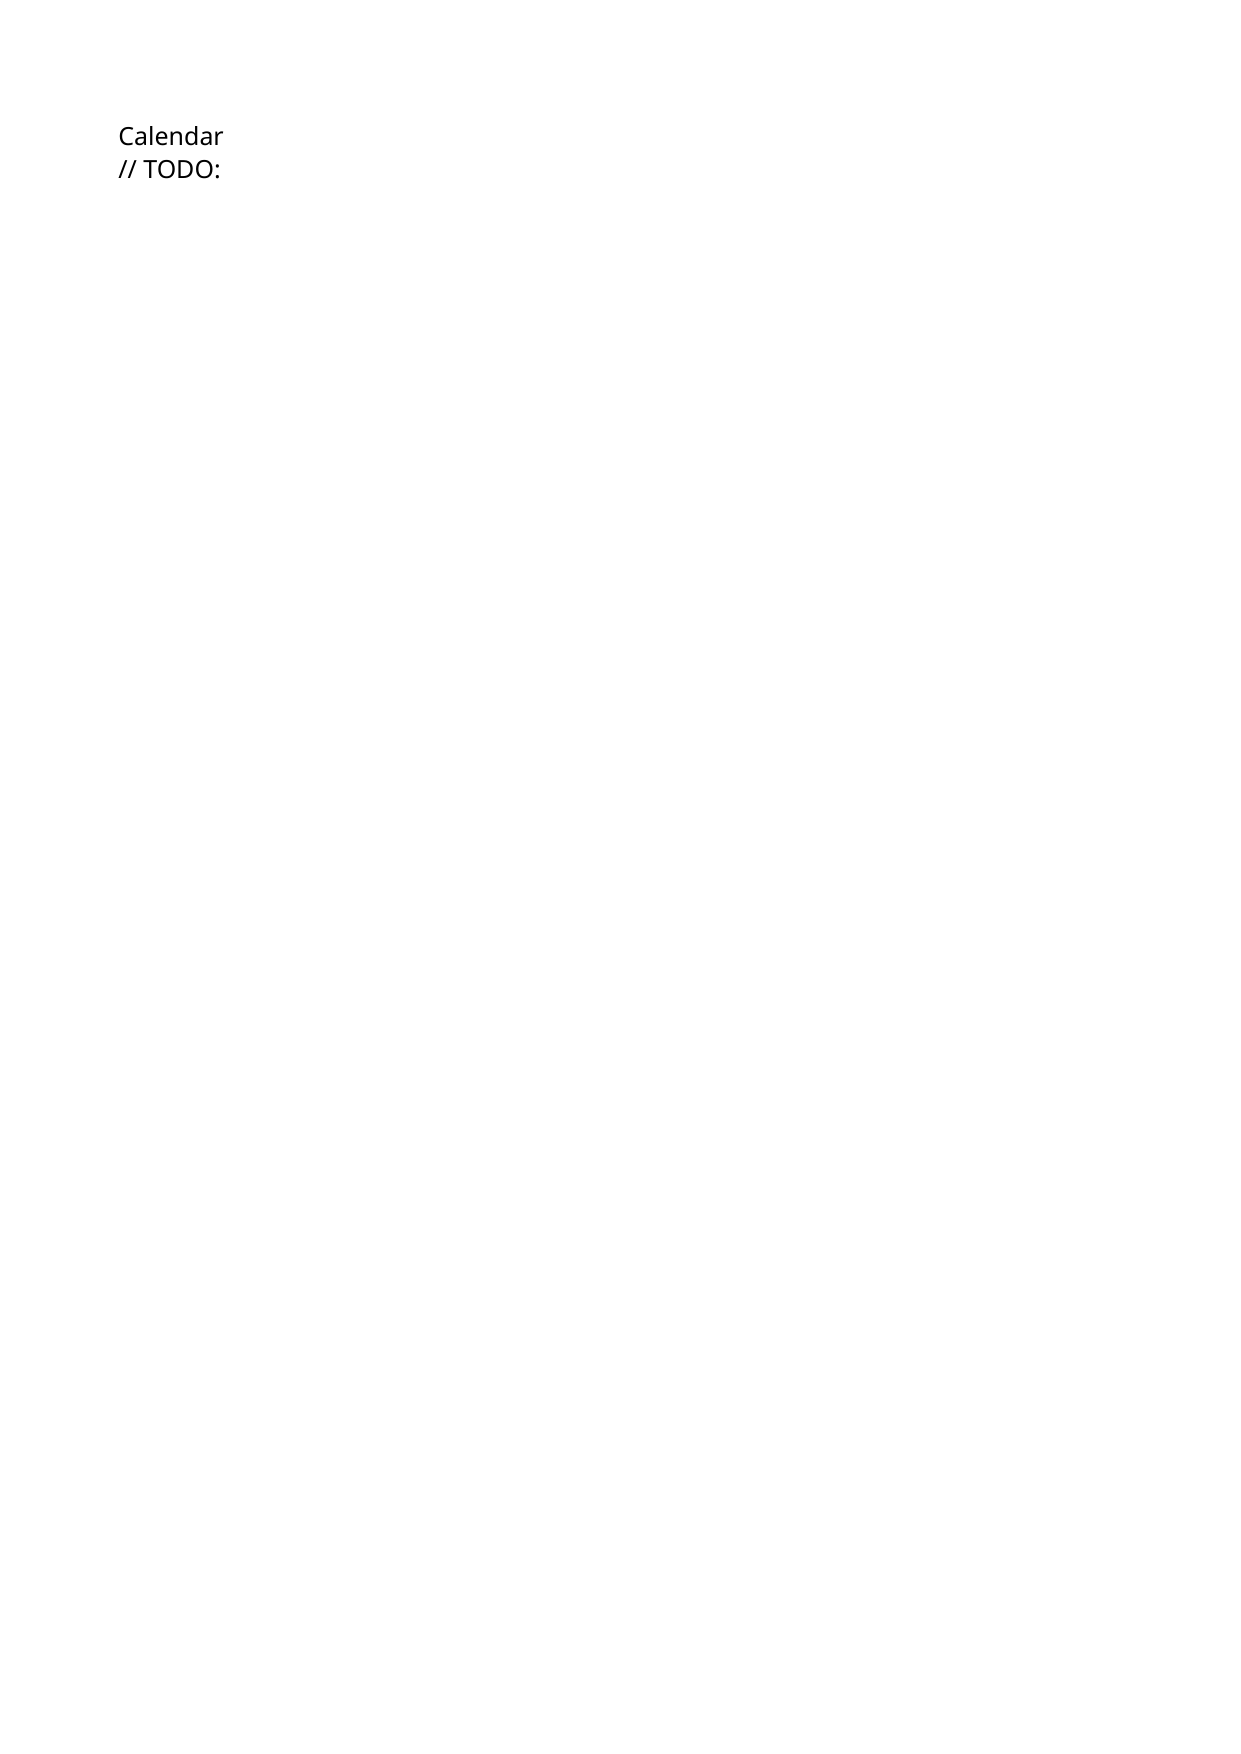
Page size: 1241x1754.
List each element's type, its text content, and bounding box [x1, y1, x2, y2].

text // TODO: [118, 152, 1122, 186]
text Calendar [118, 118, 1122, 152]
